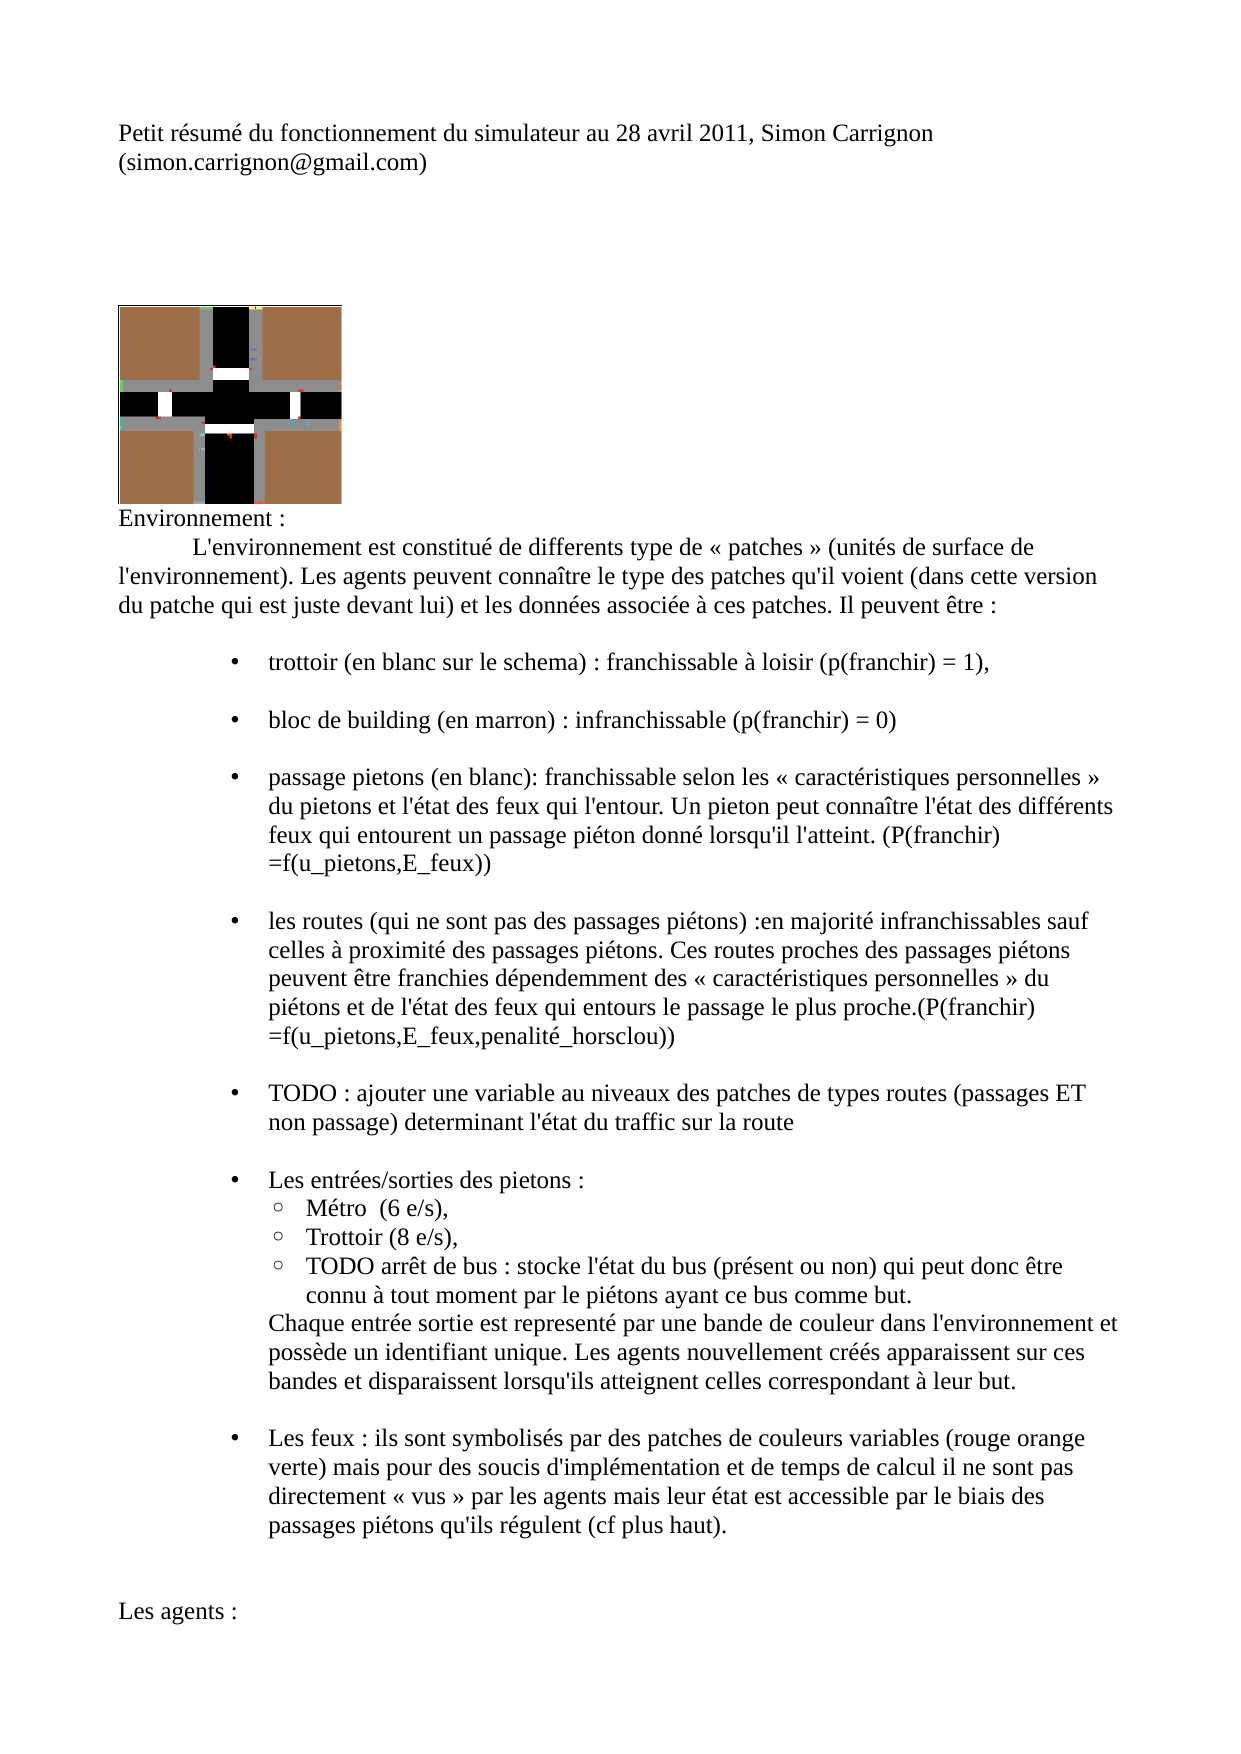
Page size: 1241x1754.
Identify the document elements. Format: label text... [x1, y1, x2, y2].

list Les entrées/sorties des pietons : [231, 1165, 1122, 1193]
text Petit résumé du fonctionnement du simulateur au 28 avril 2011, Simon Carrignon (simon.carrignon@gmail.com) [118, 118, 1122, 176]
picture [118, 305, 342, 504]
text Environnement : [118, 291, 1122, 532]
text L'environnement est constitué de differents type de « patches » (unités de surface de l'environnement). Les agents peuvent connaître le type des patches qu'il voient (dans cette version du patche qui est juste devant lui) et les données associée à ces patches. Il peuvent être : [118, 532, 1122, 618]
list TODO : ajouter une variable au niveaux des patches de types routes (passages ET non passage) determinant l'état du traffic sur la route [231, 1078, 1122, 1136]
list TODO arrêt de bus : stocke l'état du bus (présent ou non) qui peut donc être connu à tout moment par le piétons ayant ce bus comme but. [268, 1251, 1122, 1308]
list Les feux : ils sont symbolisés par des patches de couleurs variables (rouge orange verte) mais pour des soucis d'implémentation et de temps de calcul il ne sont pas directement « vus » par les agents mais leur état est accessible par le biais des passages piétons qu'ils régulent (cf plus haut). [231, 1423, 1122, 1538]
list Métro (6 e/s), [268, 1193, 1122, 1222]
list trottoir (en blanc sur le schema) : franchissable à loisir (p(franchir) = 1), [231, 647, 1122, 676]
list Chaque entrée sortie est representé par une bande de couleur dans l'environnement et possède un identifiant unique. Les agents nouvellement créés apparaissent sur ces bandes et disparaissent lorsqu'ils atteignent celles correspondant à leur but. [231, 1308, 1122, 1395]
list bloc de building (en marron) : infranchissable (p(franchir) = 0) [231, 705, 1122, 733]
list passage pietons (en blanc): franchissable selon les « caractéristiques personnelles » du pietons et l'état des feux qui l'entour. Un pieton peut connaître l'état des différents feux qui entourent un passage piéton donné lorsqu'il l'atteint. (P(franchir) =f(u_pietons,E_feux)) [231, 762, 1122, 877]
list les routes (qui ne sont pas des passages piétons) :en majorité infranchissables sauf celles à proximité des passages piétons. Ces routes proches des passages piétons peuvent être franchies dépendemment des « caractéristiques personnelles » du piétons et de l'état des feux qui entours le passage le plus proche.(P(franchir) =f(u_pietons,E_feux,penalité_horsclou)) [231, 906, 1122, 1050]
text Les agents : [118, 1596, 1122, 1625]
list Trottoir (8 e/s), [268, 1222, 1122, 1251]
